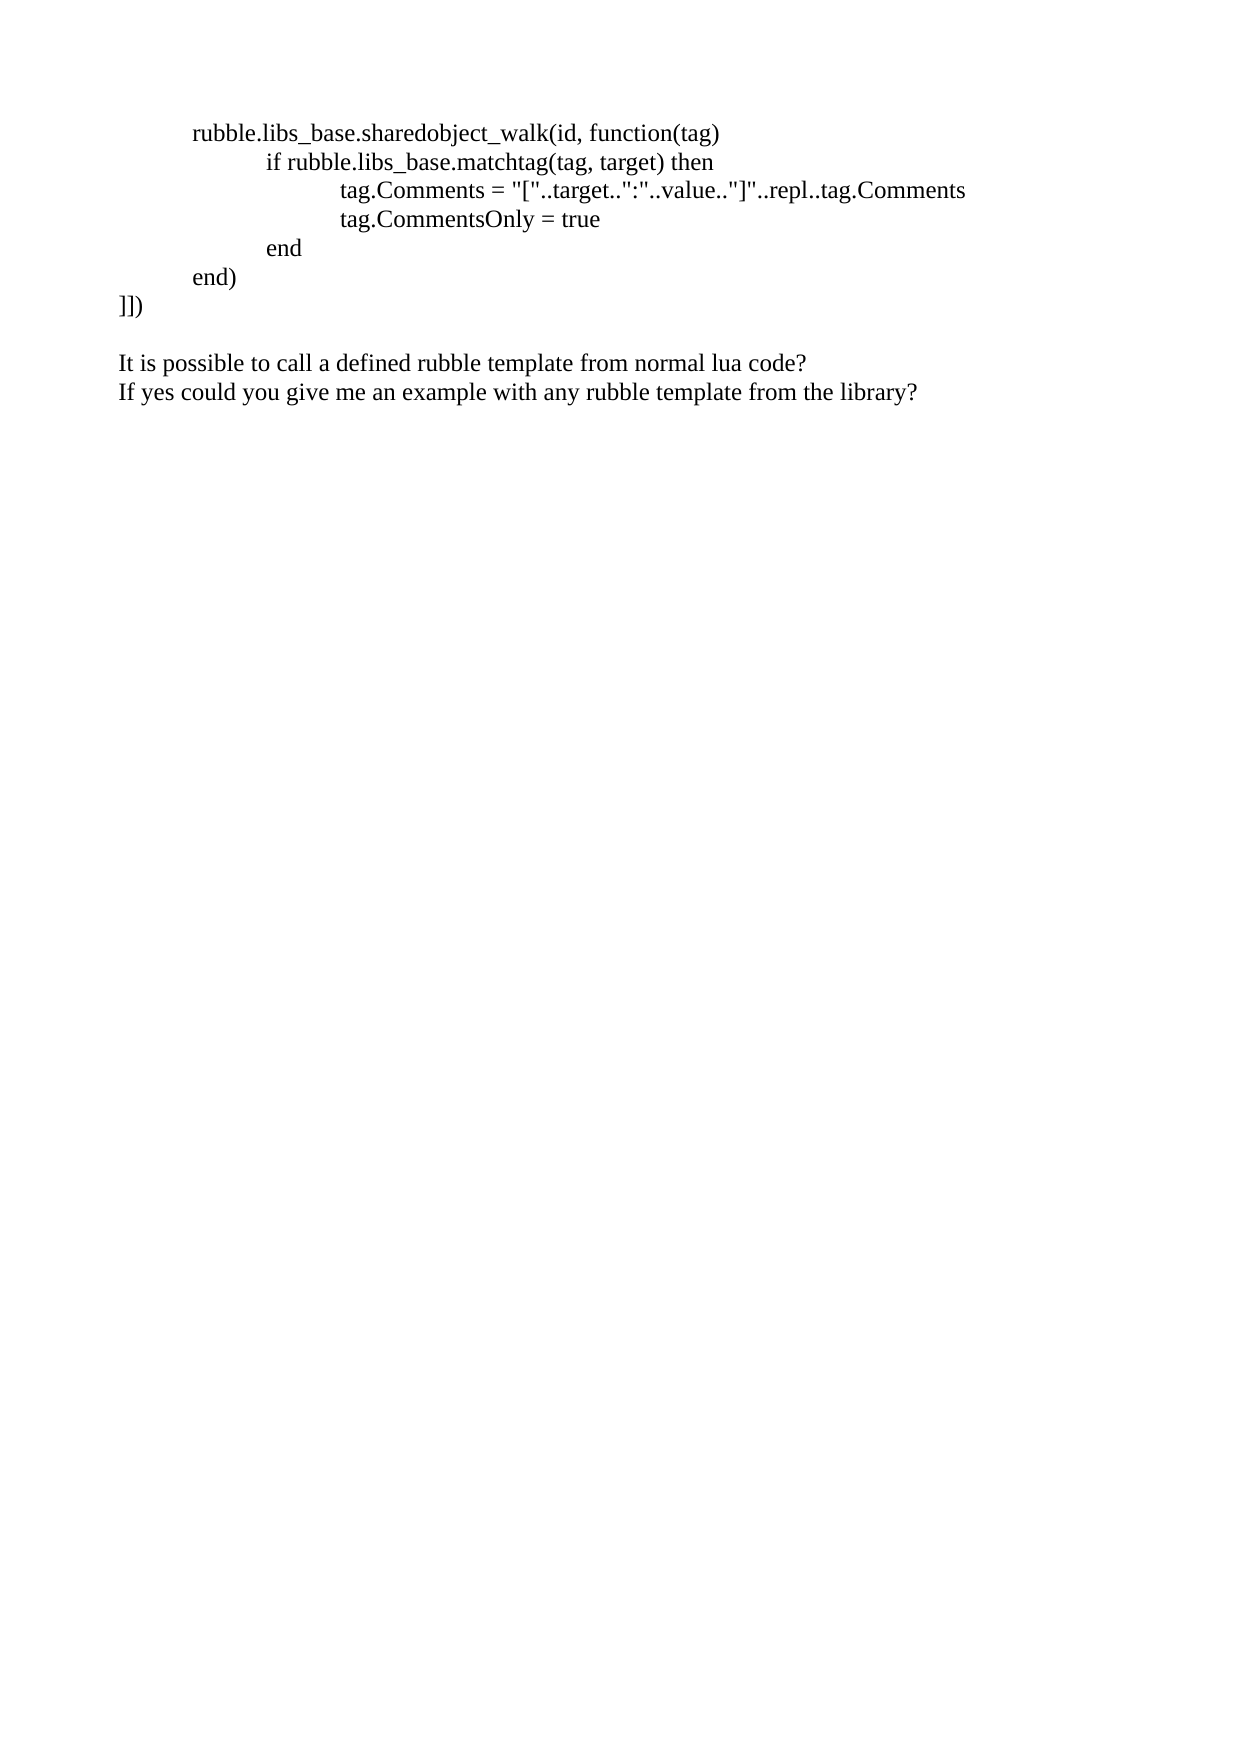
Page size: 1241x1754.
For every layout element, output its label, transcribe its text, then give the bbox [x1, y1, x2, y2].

text It is possible to call a defined rubble template from normal lua code? [118, 348, 1122, 377]
text If yes could you give me an example with any rubble template from the library? [118, 377, 1122, 406]
text rubble.libs_base.sharedobject_walk(id, function(tag) if rubble.libs_base.matchtag(tag, target) then tag.Comments = "["..target..":"..value.."]"..repl..tag.Comments tag.CommentsOnly = true end end) ]]) [118, 118, 1122, 319]
